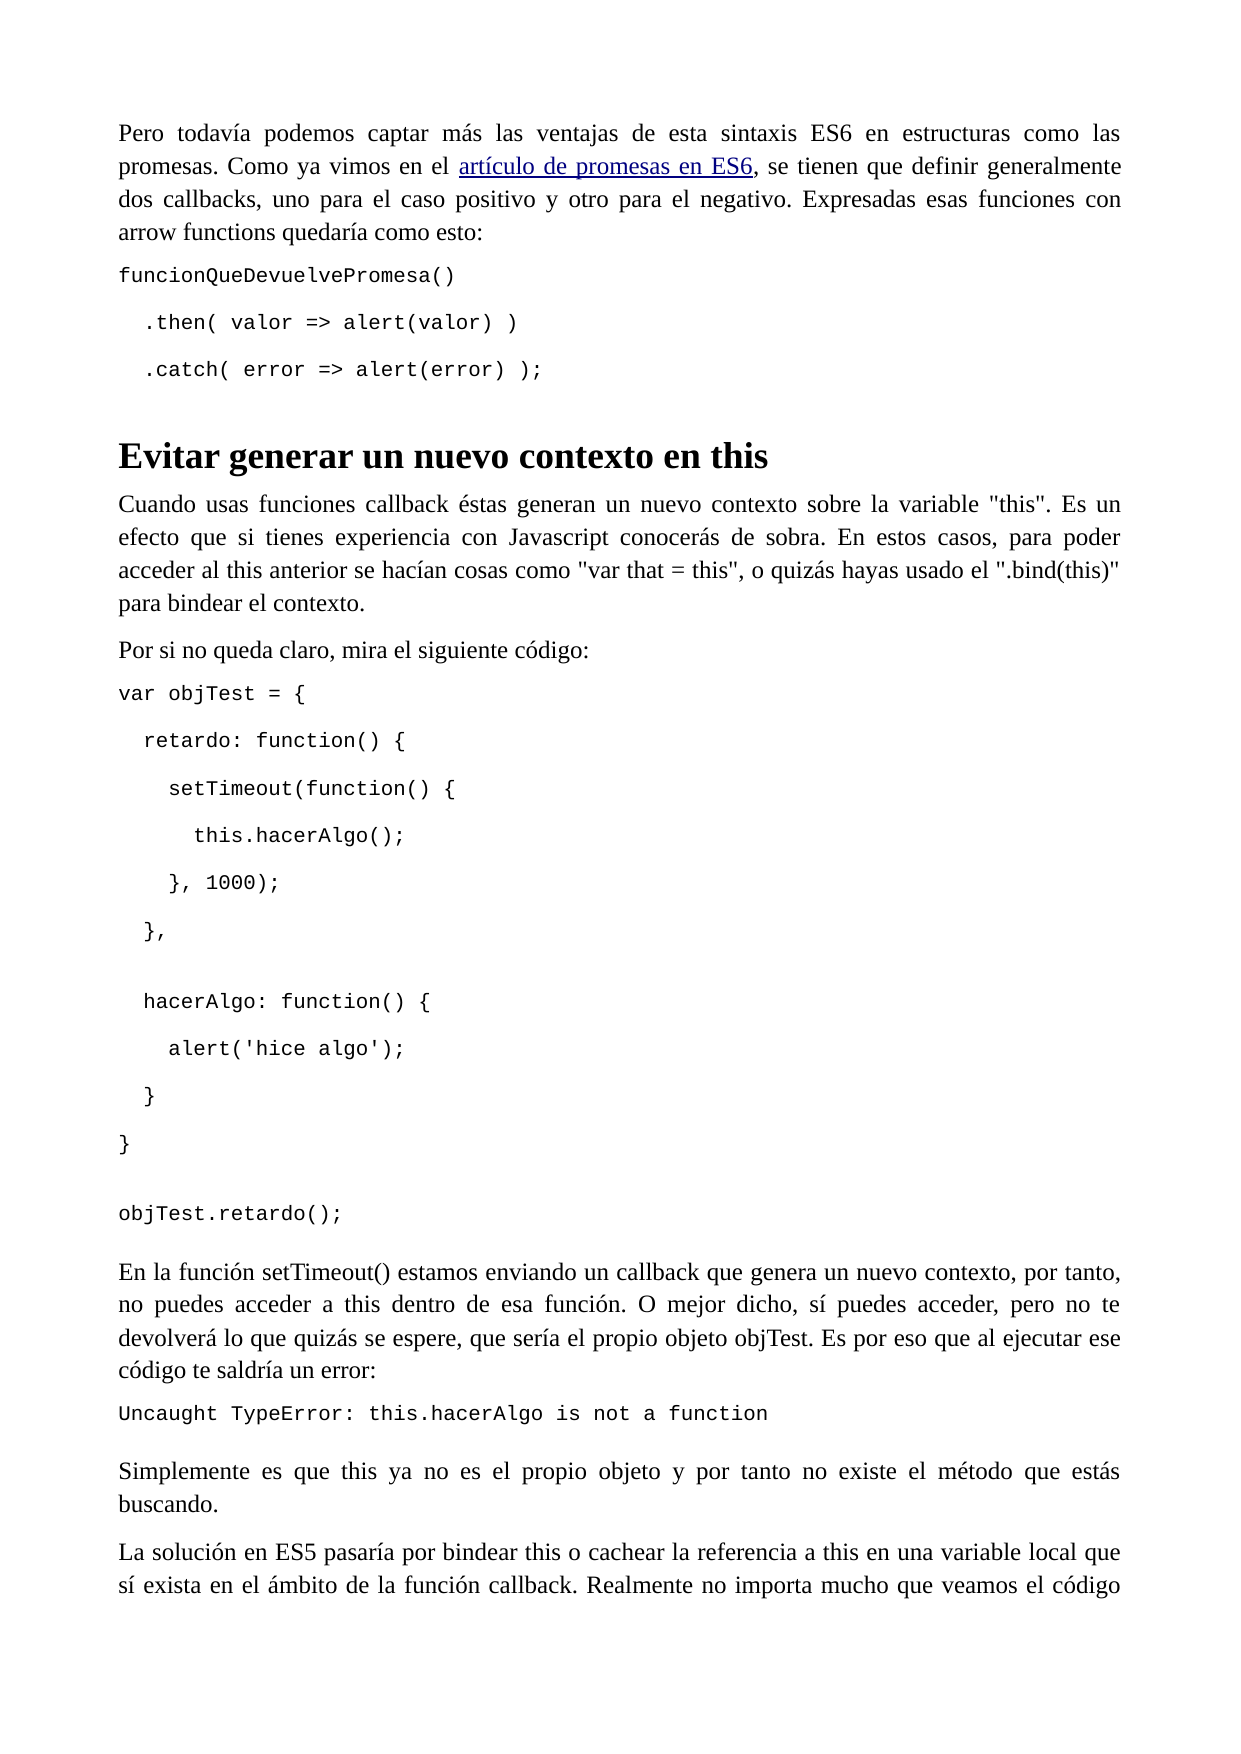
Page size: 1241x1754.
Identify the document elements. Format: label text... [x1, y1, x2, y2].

subtitle Evitar generar un nuevo contexto en this [118, 433, 1122, 476]
text Pero todavía podemos captar más las ventajas de esta sintaxis ES6 en estructuras como las promesas. Como ya vimos en el artículo de promesas en ES6, se tienen que definir generalmente dos callbacks, uno para el caso positivo y otro para el negativo. Expresadas esas funciones con arrow functions quedaría como esto: [118, 118, 1122, 246]
text funcionQueDevuelvePromesa() [118, 265, 1122, 288]
text Uncaught TypeError: this.hacerAlgo is not a function [118, 1403, 1122, 1427]
text setTimeout(function() { [118, 778, 1122, 801]
text En la función setTimeout() estamos enviando un callback que genera un nuevo contexto, por tanto, no puedes acceder a this dentro de esa función. O mejor dicho, sí puedes acceder, pero no te devolverá lo que quizás se espere, que sería el propio objeto objTest. Es por eso que al ejecutar ese código te saldría un error: [118, 1257, 1122, 1384]
text Cuando usas funciones callback éstas generan un nuevo contexto sobre la variable "this". Es un efecto que si tienes experiencia con Javascript conocerás de sobra. En estos casos, para poder acceder al this anterior se hacían cosas como "var that = this", o quizás hayas usado el ".bind(this)" para bindear el contexto. [118, 489, 1122, 617]
text retardo: function() { [118, 731, 1122, 754]
text Por si no queda claro, mira el siguiente código: [118, 636, 1122, 664]
text .then( valor => alert(valor) ) [118, 312, 1122, 336]
text Simplemente es que this ya no es el propio objeto y por tanto no existe el método que estás buscando. [118, 1456, 1122, 1518]
text hacerAlgo: function() { [118, 991, 1122, 1014]
text var objTest = { [118, 683, 1122, 707]
text } [118, 1132, 1122, 1156]
text this.hacerAlgo(); [118, 825, 1122, 849]
text }, 1000); [118, 872, 1122, 896]
text }, [118, 920, 1122, 943]
text La solución en ES5 pasaría por bindear this o cachear la referencia a this en una variable local que sí exista en el ámbito de la función callback. Realmente no importa mucho que veamos el código [118, 1537, 1122, 1599]
text alert('hice algo'); [118, 1038, 1122, 1062]
text objTest.retardo(); [118, 1203, 1122, 1227]
text .catch( error => alert(error) ); [118, 359, 1122, 383]
text } [118, 1085, 1122, 1109]
